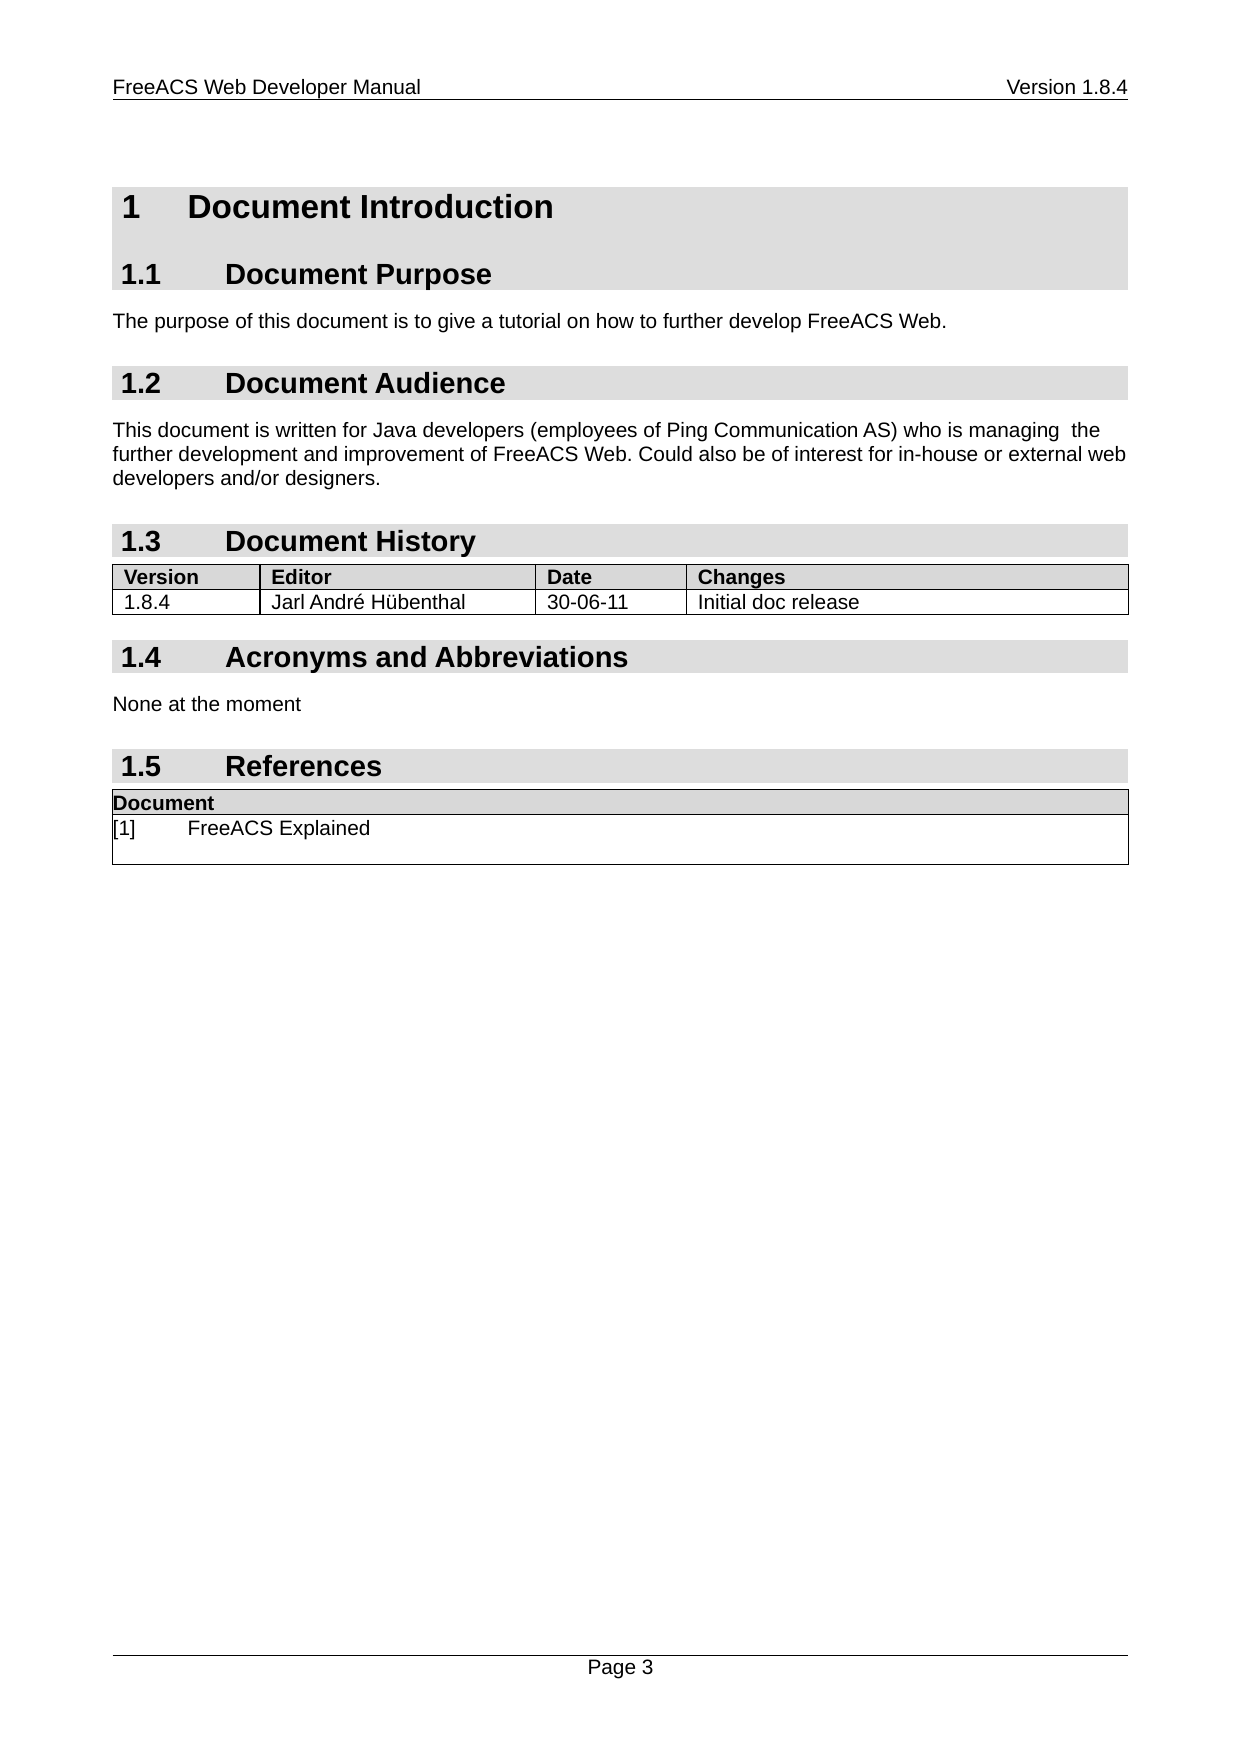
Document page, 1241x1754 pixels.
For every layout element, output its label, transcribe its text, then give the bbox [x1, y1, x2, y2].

text The purpose of this document is to give a tutorial on how to further develop FreeACS Web. [112, 308, 1128, 332]
table_header Document [113, 790, 1128, 814]
table_cell 1.8.4 [113, 590, 259, 614]
subtitle Document Purpose [112, 257, 1128, 290]
table_cell 30-06-11 [536, 590, 686, 614]
text This document is written for Java developers (employees of Ping Communication AS) who is managing the further development and improvement of FreeACS Web. Could also be of interest for in-house or external web developers and/or designers. [112, 418, 1128, 490]
subtitle References [112, 749, 1128, 783]
table_cell Initial doc release [687, 590, 1128, 614]
table_header Version [113, 565, 259, 589]
subtitle Acronyms and Abbreviations [112, 640, 1128, 673]
table_header Date [536, 565, 686, 589]
subtitle Document Introduction [112, 187, 1128, 225]
table_header Changes [687, 565, 1128, 589]
table_cell FreeACS Explained [113, 815, 1128, 864]
subtitle Document Audience [112, 366, 1128, 400]
table_header Editor [261, 565, 535, 589]
subtitle Document History [112, 524, 1128, 557]
table_cell Jarl André Hübenthal [261, 590, 535, 614]
text None at the moment [112, 692, 1128, 716]
